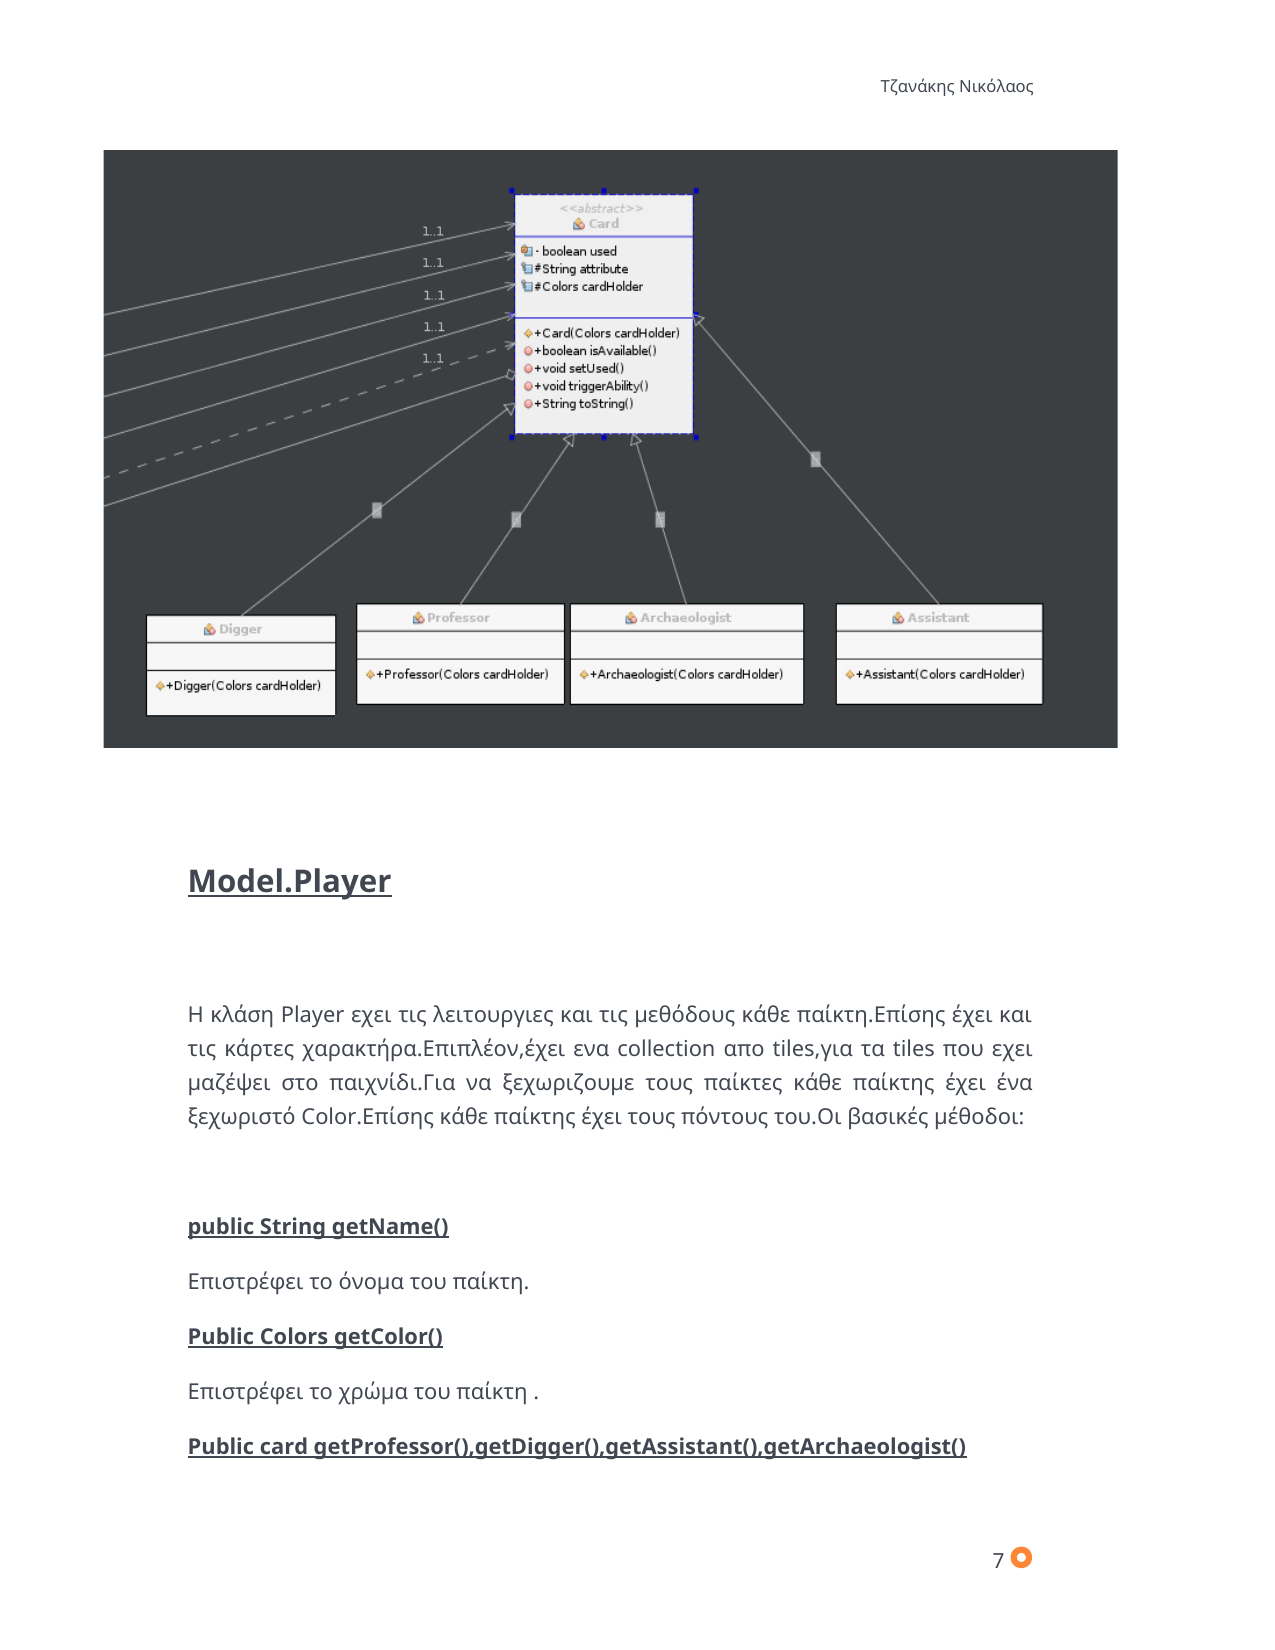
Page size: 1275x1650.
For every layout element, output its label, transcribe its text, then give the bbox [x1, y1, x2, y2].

text Model.Player [187, 859, 1034, 902]
text public String getName() [187, 1211, 1034, 1241]
text Επιστρέφει το χρώμα του παίκτη . [187, 1376, 1034, 1406]
text Επιστρέφει το όνομα του παίκτη. [187, 1266, 1034, 1296]
text Public Colors getColor() [187, 1321, 1034, 1351]
picture [103, 150, 1118, 748]
text Public card getProfessor(),getDigger(),getAssistant(),getArchaeologist() [187, 1431, 1034, 1461]
text Η κλάση Player εχει τις λειτουργιες και τις μεθόδους κάθε παίκτη.Επίσης έχει και τις κάρτες χαρακτήρα.Επιπλέον,έχει ενα collection απο tiles,για τα tiles που εχει μαζέψει στο παιχνίδι.Για να ξεχωριζουμε τους παίκτες κάθε παίκτης έχει ένα ξεχωριστό Color.Επίσης κάθε παίκτης έχει τους πόντους του.Οι βασικές μέθοδοι: [187, 999, 1034, 1131]
